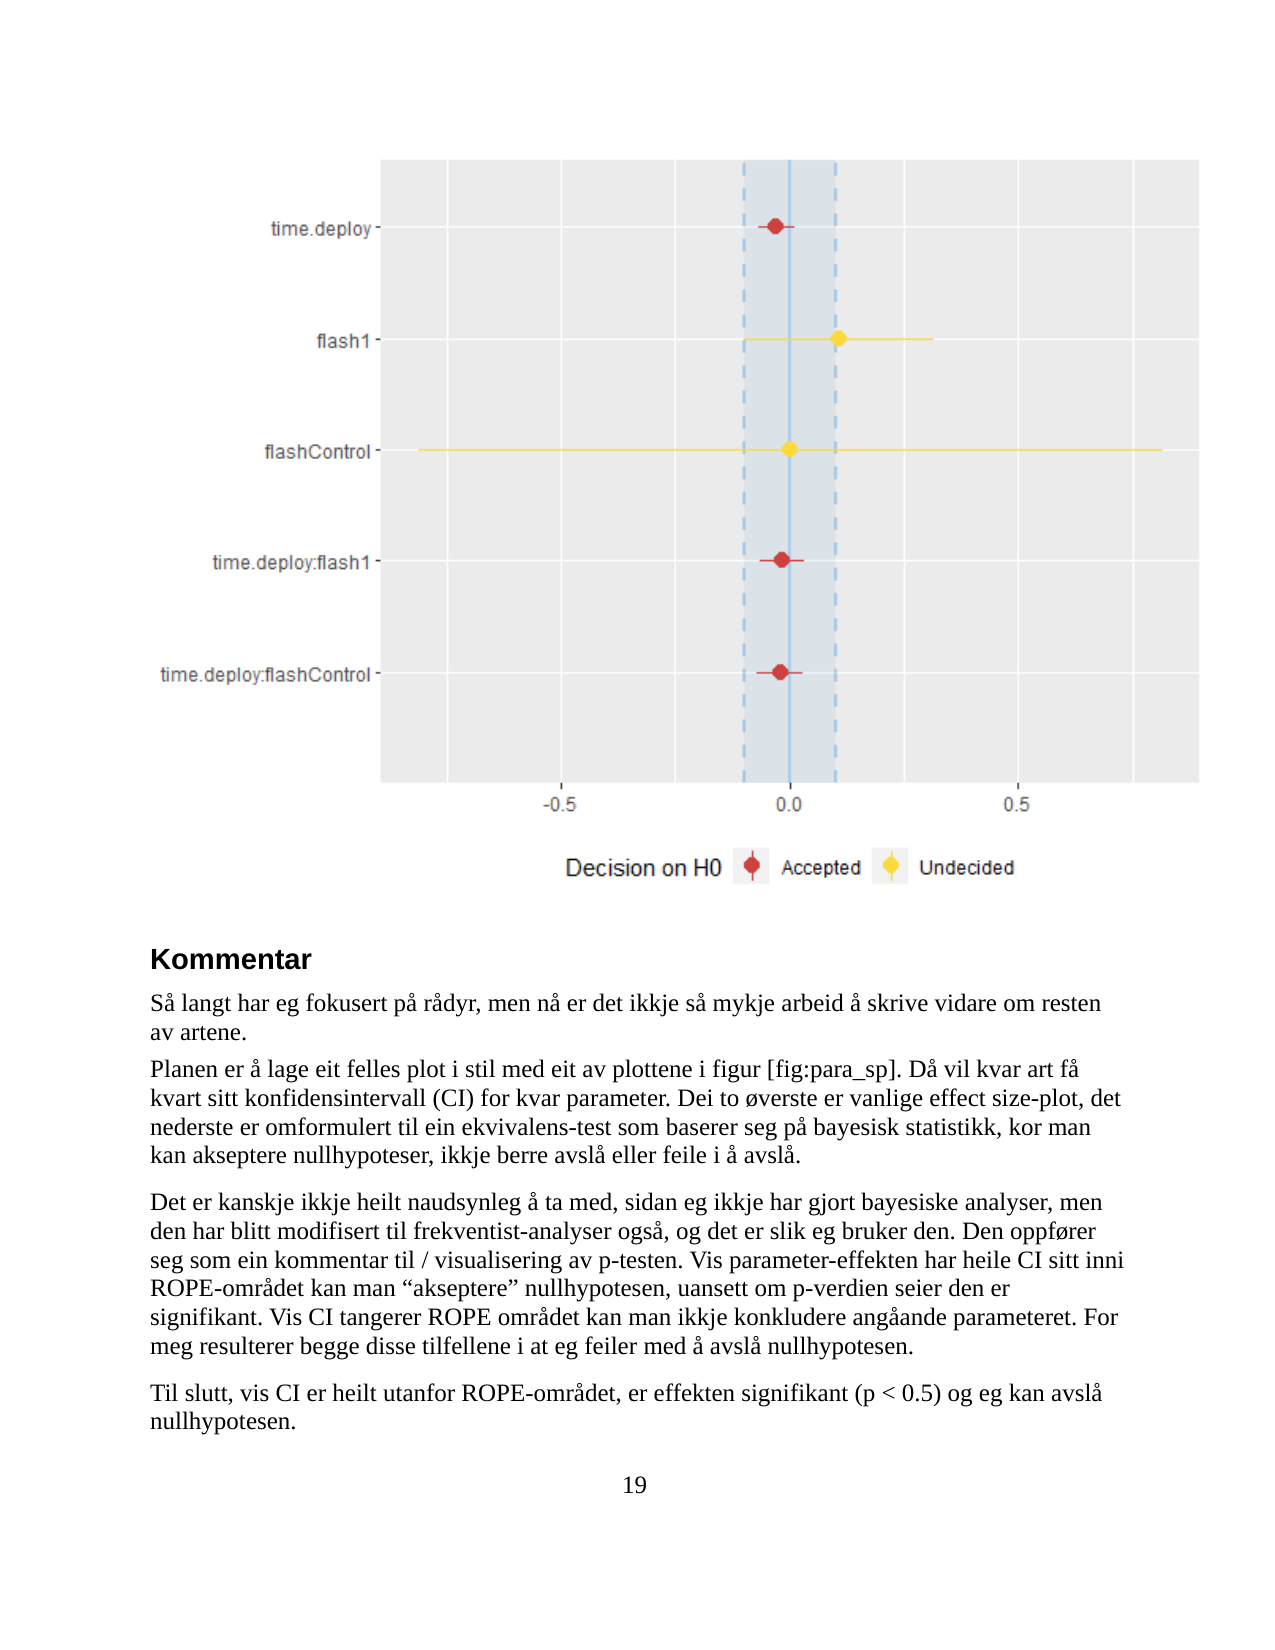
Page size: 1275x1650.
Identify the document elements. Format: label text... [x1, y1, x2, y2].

text Så langt har eg fokusert på rådyr, men nå er det ikkje så mykje arbeid å skrive vidare om resten av artene. [150, 988, 1125, 1045]
picture [150, 150, 1212, 908]
text Det er kanskje ikkje heilt naudsynleg å ta med, sidan eg ikkje har gjort bayesiske analyser, men den har blitt modifisert til frekventist-analyser også, og det er slik eg bruker den. Den oppfører seg som ein kommentar til / visualisering av p-testen. Vis parameter-effekten har heile CI sitt inni ROPE-området kan man “akseptere” nullhypotesen, uansett om p-verdien seier den er signifikant. Vis CI tangerer ROPE området kan man ikkje konkludere angåande parameteret. For meg resulterer begge disse tilfellene i at eg feiler med å avslå nullhypotesen. [150, 1187, 1125, 1360]
subtitle Kommentar [150, 942, 1125, 975]
text Planen er å lage eit felles plot i stil med eit av plottene i figur [fig:para_sp]. Då vil kvar art få kvart sitt konfidensintervall (CI) for kvar parameter. Dei to øverste er vanlige effect size-plot, det nederste er omformulert til ein ekvivalens-test som baserer seg på bayesisk statistikk, kor man kan akseptere nullhypoteser, ikkje berre avslå eller feile i å avslå. [150, 1054, 1125, 1169]
text Til slutt, vis CI er heilt utanfor ROPE-området, er effekten signifikant (p < 0.5) og eg kan avslå nullhypotesen. [150, 1378, 1125, 1435]
